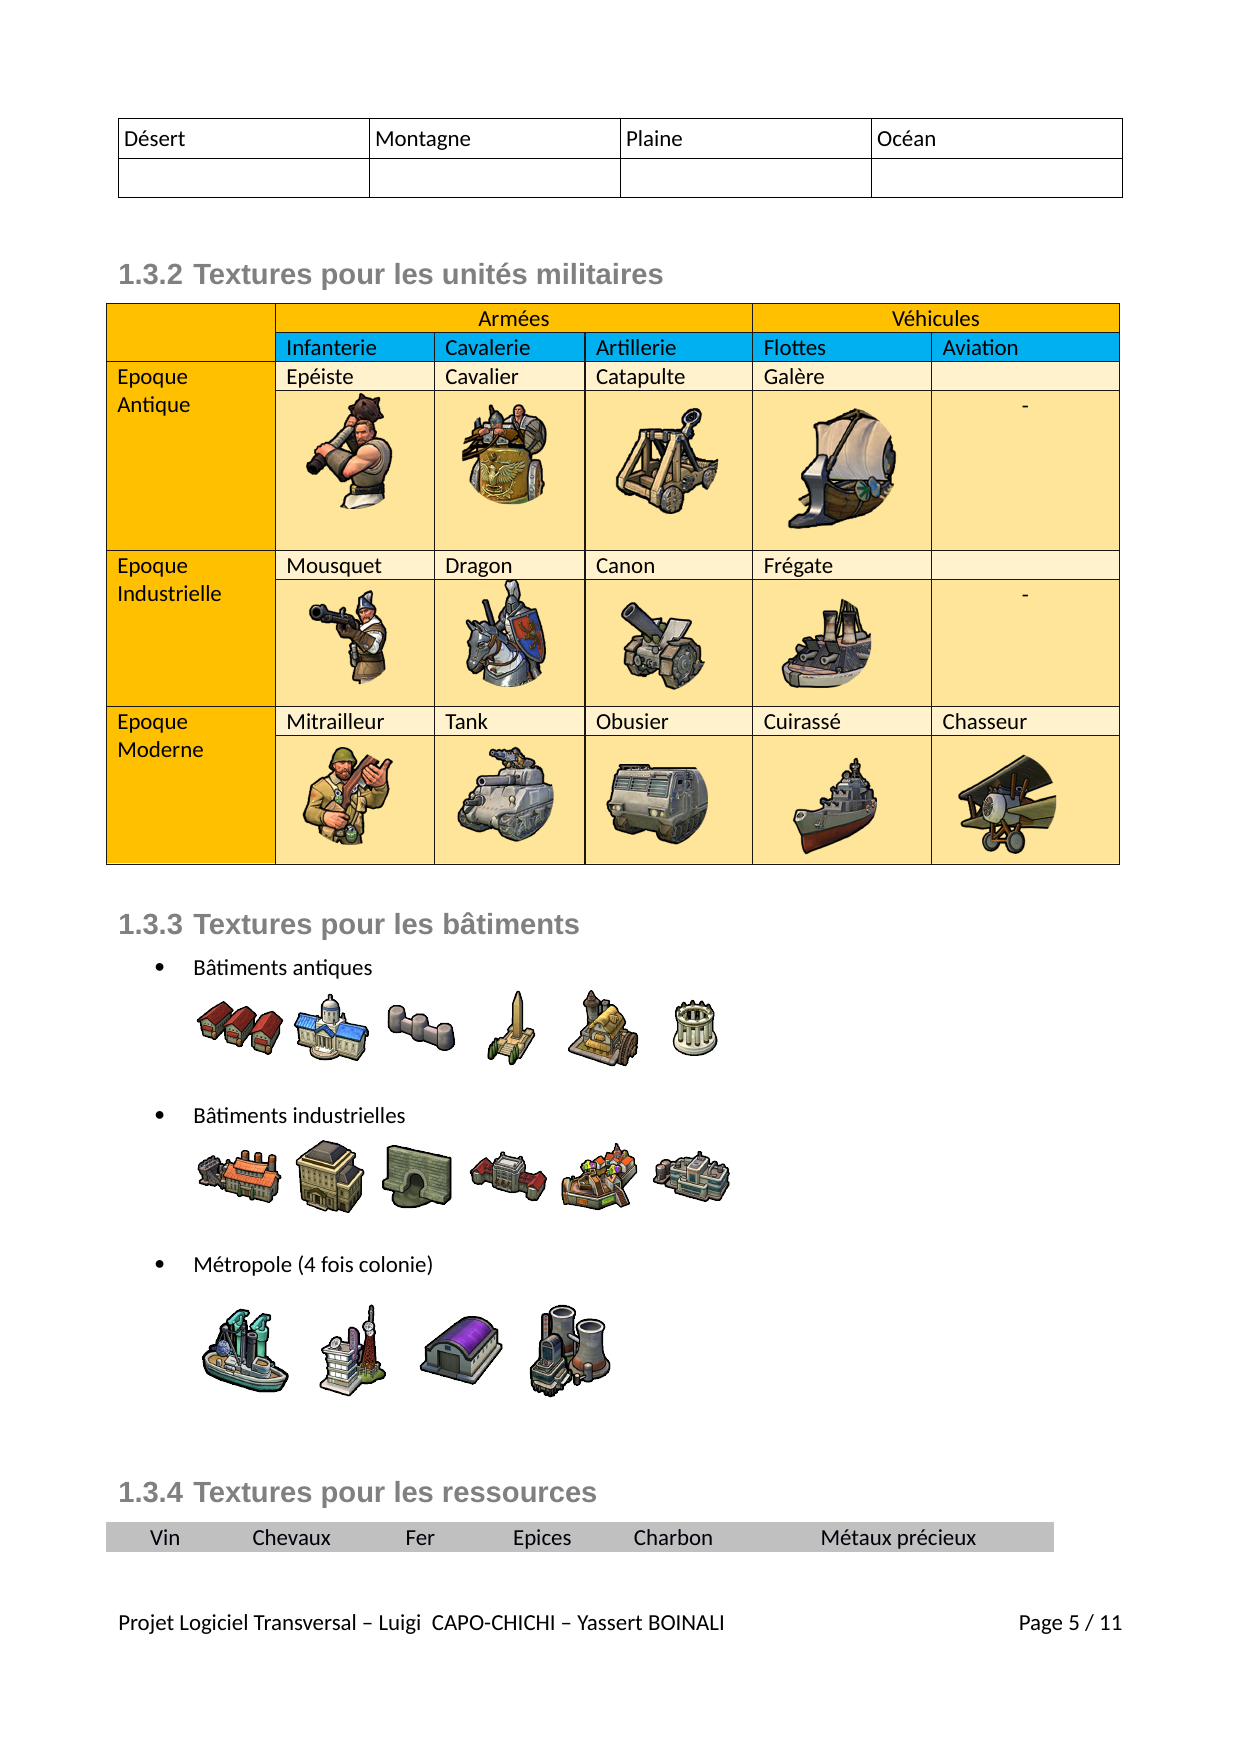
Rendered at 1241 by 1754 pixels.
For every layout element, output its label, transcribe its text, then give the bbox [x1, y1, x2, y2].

picture [763, 391, 911, 539]
picture [192, 1295, 624, 1405]
table_cell Mitrailleur [276, 707, 434, 735]
table_cell [722, 580, 752, 706]
table_cell [753, 580, 931, 706]
table_header Vin [107, 1523, 224, 1551]
table_cell [435, 736, 584, 863]
table_cell [932, 551, 1119, 579]
list Bâtiments industrielles [156, 1102, 1122, 1129]
table_header Armées [276, 304, 752, 332]
table_header Océan [872, 119, 1122, 158]
table_cell Epoque Moderne [107, 707, 275, 863]
table_cell [872, 159, 1122, 197]
table_cell Cavalier [435, 362, 584, 390]
table_cell Epoque Industrielle [107, 551, 275, 706]
table_cell [586, 736, 752, 863]
table_cell [932, 736, 942, 863]
table_cell Epéiste [276, 362, 434, 390]
table_cell Tank [435, 707, 584, 735]
table_cell Infanterie [276, 333, 434, 361]
table_cell [276, 736, 434, 863]
subtitle Textures pour les ressources [118, 1476, 1122, 1509]
table_header Fer [360, 1523, 481, 1551]
table_header Plaine [621, 119, 871, 158]
list Bâtiments antiques [156, 953, 1122, 981]
table_cell Epoque Antique [107, 362, 275, 550]
table_header Désert [119, 119, 369, 158]
table_header Montagne [370, 119, 620, 158]
table_cell Obusier [586, 707, 752, 735]
list Métropole (4 fois colonie) [156, 1251, 1122, 1279]
table_cell [370, 159, 620, 197]
table_cell Chasseur [932, 707, 1119, 735]
table_header Véhicules [753, 304, 1119, 332]
table_cell Flottes [753, 333, 931, 361]
picture [445, 736, 566, 857]
table_cell Canon [586, 551, 752, 579]
table_header Métaux précieux [744, 1523, 1053, 1551]
picture [445, 580, 567, 702]
table_cell - [932, 580, 1119, 706]
picture [286, 391, 420, 524]
table_cell [932, 362, 1119, 390]
table_cell [435, 391, 584, 550]
table_cell [276, 391, 434, 550]
picture [193, 981, 741, 1074]
picture [286, 580, 407, 701]
table_cell [586, 391, 752, 550]
table_header Chevaux [225, 1523, 359, 1551]
table_cell Dragon [435, 551, 584, 579]
table_cell [753, 736, 763, 863]
table_cell [891, 736, 931, 863]
picture [763, 736, 891, 864]
picture [445, 391, 574, 520]
table_header Epices [482, 1523, 603, 1551]
table_header Charbon [604, 1523, 743, 1551]
table_cell [119, 159, 369, 197]
table_cell Galère [753, 362, 931, 390]
picture [193, 1129, 738, 1223]
table_cell Cuirassé [753, 707, 931, 735]
table_header [107, 304, 275, 361]
table_cell [753, 391, 931, 550]
picture [286, 736, 408, 858]
table_cell Cavalerie [435, 333, 584, 361]
table_cell [1070, 736, 1119, 863]
table_cell - [932, 391, 1119, 550]
table_cell Aviation [932, 333, 1119, 361]
table_cell [586, 580, 595, 706]
table_cell Artillerie [586, 333, 752, 361]
table_cell [435, 580, 584, 706]
picture [595, 391, 733, 528]
subtitle Textures pour les bâtiments [118, 907, 1122, 941]
subtitle Textures pour les unités militaires [118, 257, 1122, 290]
table_cell Frégate [753, 551, 931, 579]
picture [595, 736, 721, 861]
table_cell [621, 159, 871, 197]
picture [595, 580, 722, 706]
picture [763, 580, 884, 701]
table_cell [276, 580, 434, 706]
picture [942, 736, 1070, 864]
table_cell Mousquet [276, 551, 434, 579]
table_cell Catapulte [586, 362, 752, 390]
